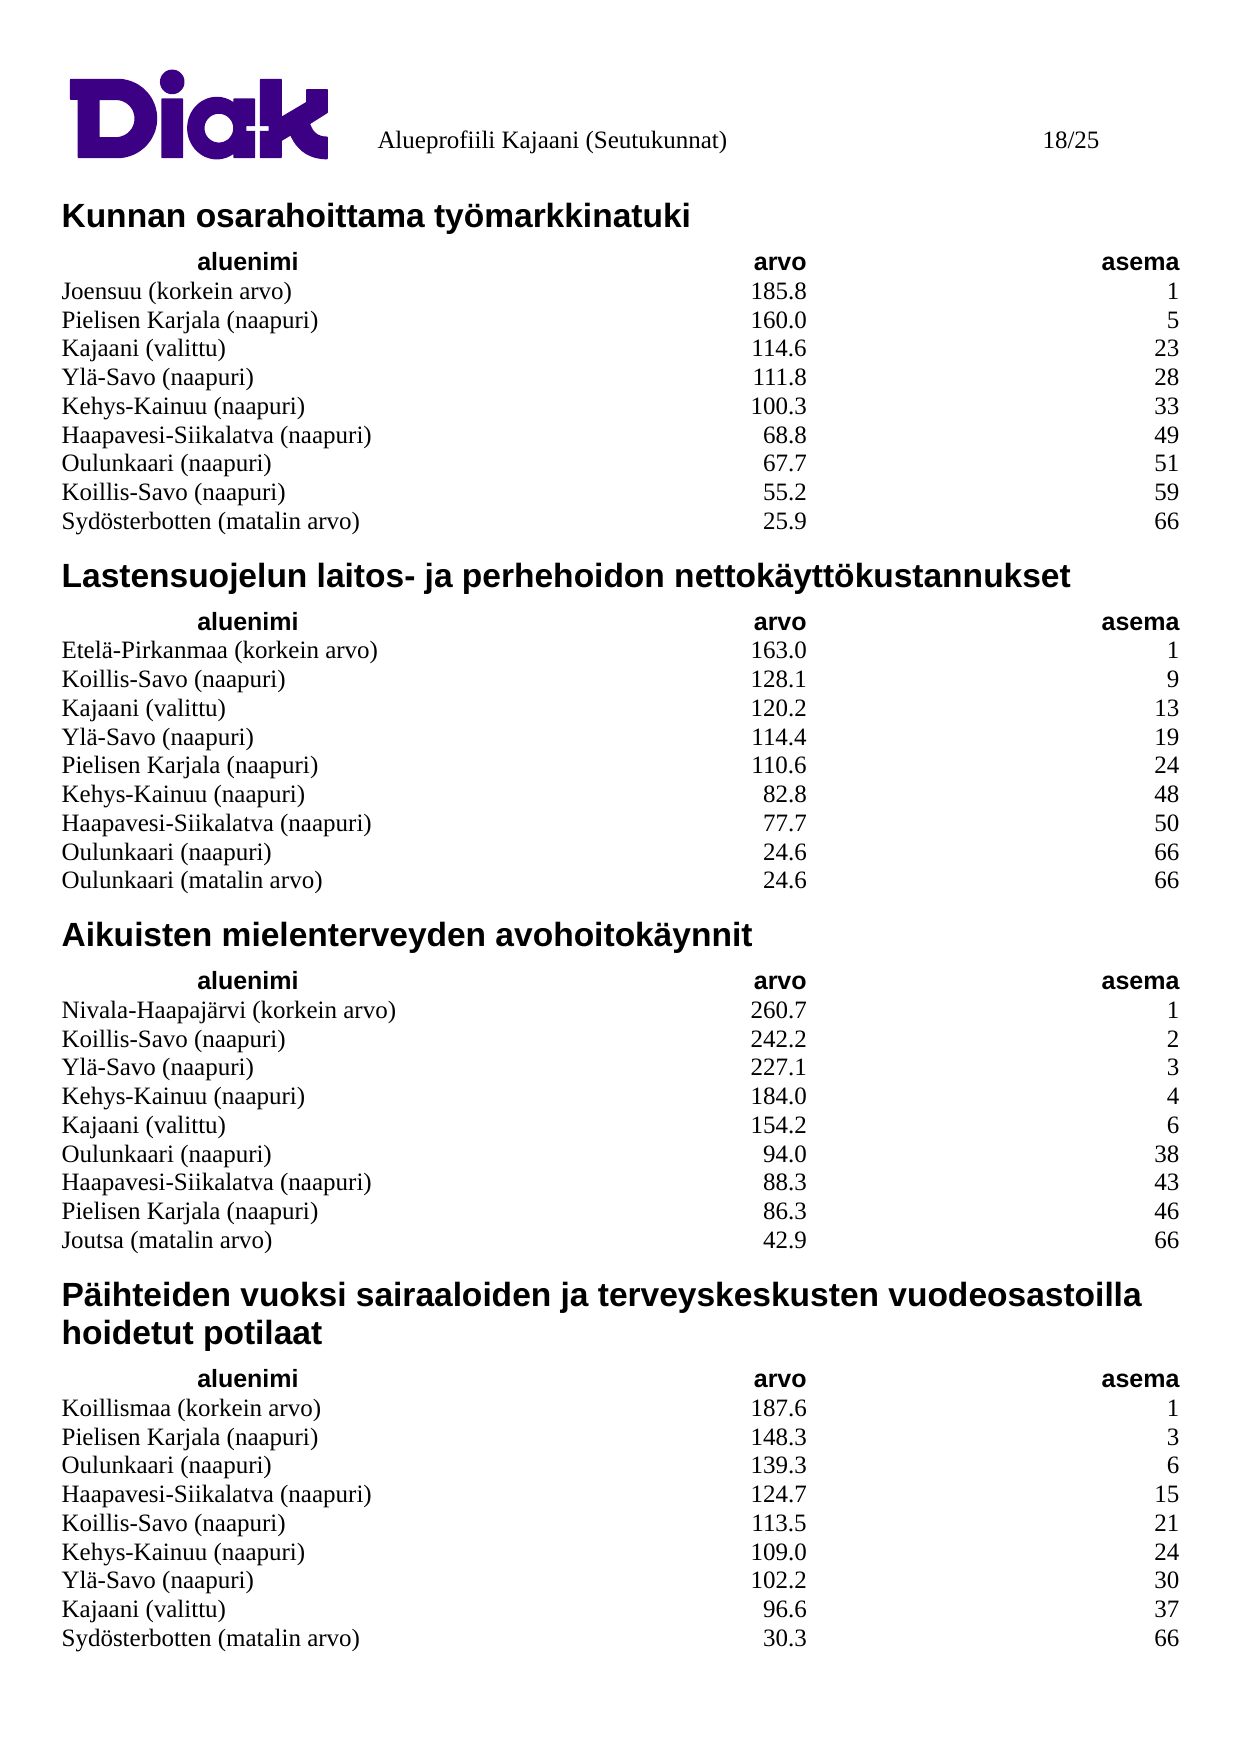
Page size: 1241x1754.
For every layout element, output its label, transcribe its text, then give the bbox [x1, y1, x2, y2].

table_cell 242.2 [434, 1024, 806, 1052]
table_header asema [806, 1364, 1179, 1393]
table_cell Kehys-Kainuu (naapuri) [61, 1537, 434, 1566]
table_cell 100.3 [434, 391, 806, 420]
table_cell Pielisen Karjala (naapuri) [61, 305, 434, 333]
table_cell Kajaani (valittu) [61, 1110, 434, 1139]
table_header arvo [434, 966, 806, 995]
table_cell Kehys-Kainuu (naapuri) [61, 391, 434, 420]
table_cell 30 [806, 1566, 1179, 1594]
table_cell 113.5 [434, 1508, 806, 1537]
table_cell 160.0 [434, 305, 806, 333]
table_cell Etelä-Pirkanmaa (korkein arvo) [61, 636, 434, 664]
table_cell 21 [806, 1508, 1179, 1537]
table_cell 5 [806, 305, 1179, 333]
table_cell 1 [806, 636, 1179, 664]
table_cell Pielisen Karjala (naapuri) [61, 1422, 434, 1451]
table_cell 49 [806, 420, 1179, 448]
table_cell 3 [806, 1422, 1179, 1451]
table_cell 185.8 [434, 276, 806, 305]
table_cell 2 [806, 1024, 1179, 1052]
table_cell 124.7 [434, 1479, 806, 1508]
table_cell 82.8 [434, 779, 806, 808]
table_cell Ylä-Savo (naapuri) [61, 1566, 434, 1594]
table_cell 51 [806, 449, 1179, 477]
table_cell 139.3 [434, 1451, 806, 1479]
table_cell Koillis-Savo (naapuri) [61, 664, 434, 693]
table_header asema [806, 966, 1179, 995]
table_cell 15 [806, 1479, 1179, 1508]
table_header aluenimi [61, 1364, 434, 1393]
table_cell 48 [806, 779, 1179, 808]
table_cell Oulunkaari (naapuri) [61, 837, 434, 866]
table_cell Oulunkaari (naapuri) [61, 449, 434, 477]
table_cell 1 [806, 995, 1179, 1024]
table_cell Kajaani (valittu) [61, 1594, 434, 1623]
table_cell Oulunkaari (naapuri) [61, 1139, 434, 1167]
table_cell 24.6 [434, 866, 806, 894]
table_cell 110.6 [434, 751, 806, 779]
table_header arvo [434, 607, 806, 636]
table_header arvo [434, 247, 806, 276]
table_cell 154.2 [434, 1110, 806, 1139]
table_cell 148.3 [434, 1422, 806, 1451]
table_cell Oulunkaari (naapuri) [61, 1451, 434, 1479]
table_cell 46 [806, 1196, 1179, 1225]
subtitle Kunnan osarahoittama työmarkkinatuki [61, 196, 1179, 235]
table_cell 187.6 [434, 1393, 806, 1422]
table_cell 68.8 [434, 420, 806, 448]
table_cell 24.6 [434, 837, 806, 866]
table_cell 50 [806, 808, 1179, 837]
table_cell 37 [806, 1594, 1179, 1623]
table_cell Pielisen Karjala (naapuri) [61, 751, 434, 779]
table_cell 1 [806, 1393, 1179, 1422]
table_cell 23 [806, 334, 1179, 362]
table_header asema [806, 247, 1179, 276]
table_header arvo [434, 1364, 806, 1393]
table_cell 102.2 [434, 1566, 806, 1594]
table_cell Ylä-Savo (naapuri) [61, 362, 434, 391]
table_cell Nivala-Haapajärvi (korkein arvo) [61, 995, 434, 1024]
table_header aluenimi [61, 966, 434, 995]
table_cell 33 [806, 391, 1179, 420]
table_cell 38 [806, 1139, 1179, 1167]
table_cell 67.7 [434, 449, 806, 477]
table_header asema [806, 607, 1179, 636]
table_cell 1 [806, 276, 1179, 305]
table_cell Kajaani (valittu) [61, 693, 434, 722]
table_cell Ylä-Savo (naapuri) [61, 722, 434, 751]
table_cell 111.8 [434, 362, 806, 391]
table_header aluenimi [61, 247, 434, 276]
table_cell Oulunkaari (matalin arvo) [61, 866, 434, 894]
table_cell Kehys-Kainuu (naapuri) [61, 779, 434, 808]
table_cell 66 [806, 506, 1179, 535]
table_cell 30.3 [434, 1623, 806, 1652]
table_cell 6 [806, 1110, 1179, 1139]
table_cell 120.2 [434, 693, 806, 722]
table_cell 55.2 [434, 477, 806, 506]
subtitle Päihteiden vuoksi sairaaloiden ja terveyskeskusten vuodeosastoilla hoidetut potilaat [61, 1274, 1179, 1352]
table_cell 227.1 [434, 1053, 806, 1081]
subtitle Lastensuojelun laitos- ja perhehoidon nettokäyttökustannukset [61, 556, 1179, 594]
table_cell Joutsa (matalin arvo) [61, 1225, 434, 1254]
table_cell 19 [806, 722, 1179, 751]
table_cell Koillis-Savo (naapuri) [61, 1024, 434, 1052]
table_cell 13 [806, 693, 1179, 722]
table_cell 24 [806, 1537, 1179, 1566]
table_cell 9 [806, 664, 1179, 693]
table_cell 66 [806, 1623, 1179, 1652]
table_cell 28 [806, 362, 1179, 391]
table_cell 43 [806, 1168, 1179, 1196]
table_cell 163.0 [434, 636, 806, 664]
subtitle Aikuisten mielenterveyden avohoitokäynnit [61, 915, 1179, 954]
table_cell 114.4 [434, 722, 806, 751]
table_cell 260.7 [434, 995, 806, 1024]
table_cell 3 [806, 1053, 1179, 1081]
table_cell Haapavesi-Siikalatva (naapuri) [61, 1479, 434, 1508]
table_cell Kajaani (valittu) [61, 334, 434, 362]
table_cell 77.7 [434, 808, 806, 837]
table_cell 25.9 [434, 506, 806, 535]
table_cell 66 [806, 1225, 1179, 1254]
table_cell Haapavesi-Siikalatva (naapuri) [61, 808, 434, 837]
table_cell 109.0 [434, 1537, 806, 1566]
table_header aluenimi [61, 607, 434, 636]
table_cell Joensuu (korkein arvo) [61, 276, 434, 305]
table_cell Haapavesi-Siikalatva (naapuri) [61, 1168, 434, 1196]
table_cell 86.3 [434, 1196, 806, 1225]
table_cell Sydösterbotten (matalin arvo) [61, 506, 434, 535]
table_cell 24 [806, 751, 1179, 779]
table_cell Haapavesi-Siikalatva (naapuri) [61, 420, 434, 448]
table_cell Koillismaa (korkein arvo) [61, 1393, 434, 1422]
table_cell 42.9 [434, 1225, 806, 1254]
table_cell 114.6 [434, 334, 806, 362]
table_cell 96.6 [434, 1594, 806, 1623]
table_cell 66 [806, 837, 1179, 866]
table_cell 4 [806, 1081, 1179, 1110]
table_cell 66 [806, 866, 1179, 894]
table_cell Pielisen Karjala (naapuri) [61, 1196, 434, 1225]
table_cell Kehys-Kainuu (naapuri) [61, 1081, 434, 1110]
table_cell 128.1 [434, 664, 806, 693]
table_cell Sydösterbotten (matalin arvo) [61, 1623, 434, 1652]
table_cell 88.3 [434, 1168, 806, 1196]
table_cell Ylä-Savo (naapuri) [61, 1053, 434, 1081]
table_cell 94.0 [434, 1139, 806, 1167]
table_cell Koillis-Savo (naapuri) [61, 1508, 434, 1537]
table_cell Koillis-Savo (naapuri) [61, 477, 434, 506]
table_cell 6 [806, 1451, 1179, 1479]
table_cell 184.0 [434, 1081, 806, 1110]
table_cell 59 [806, 477, 1179, 506]
